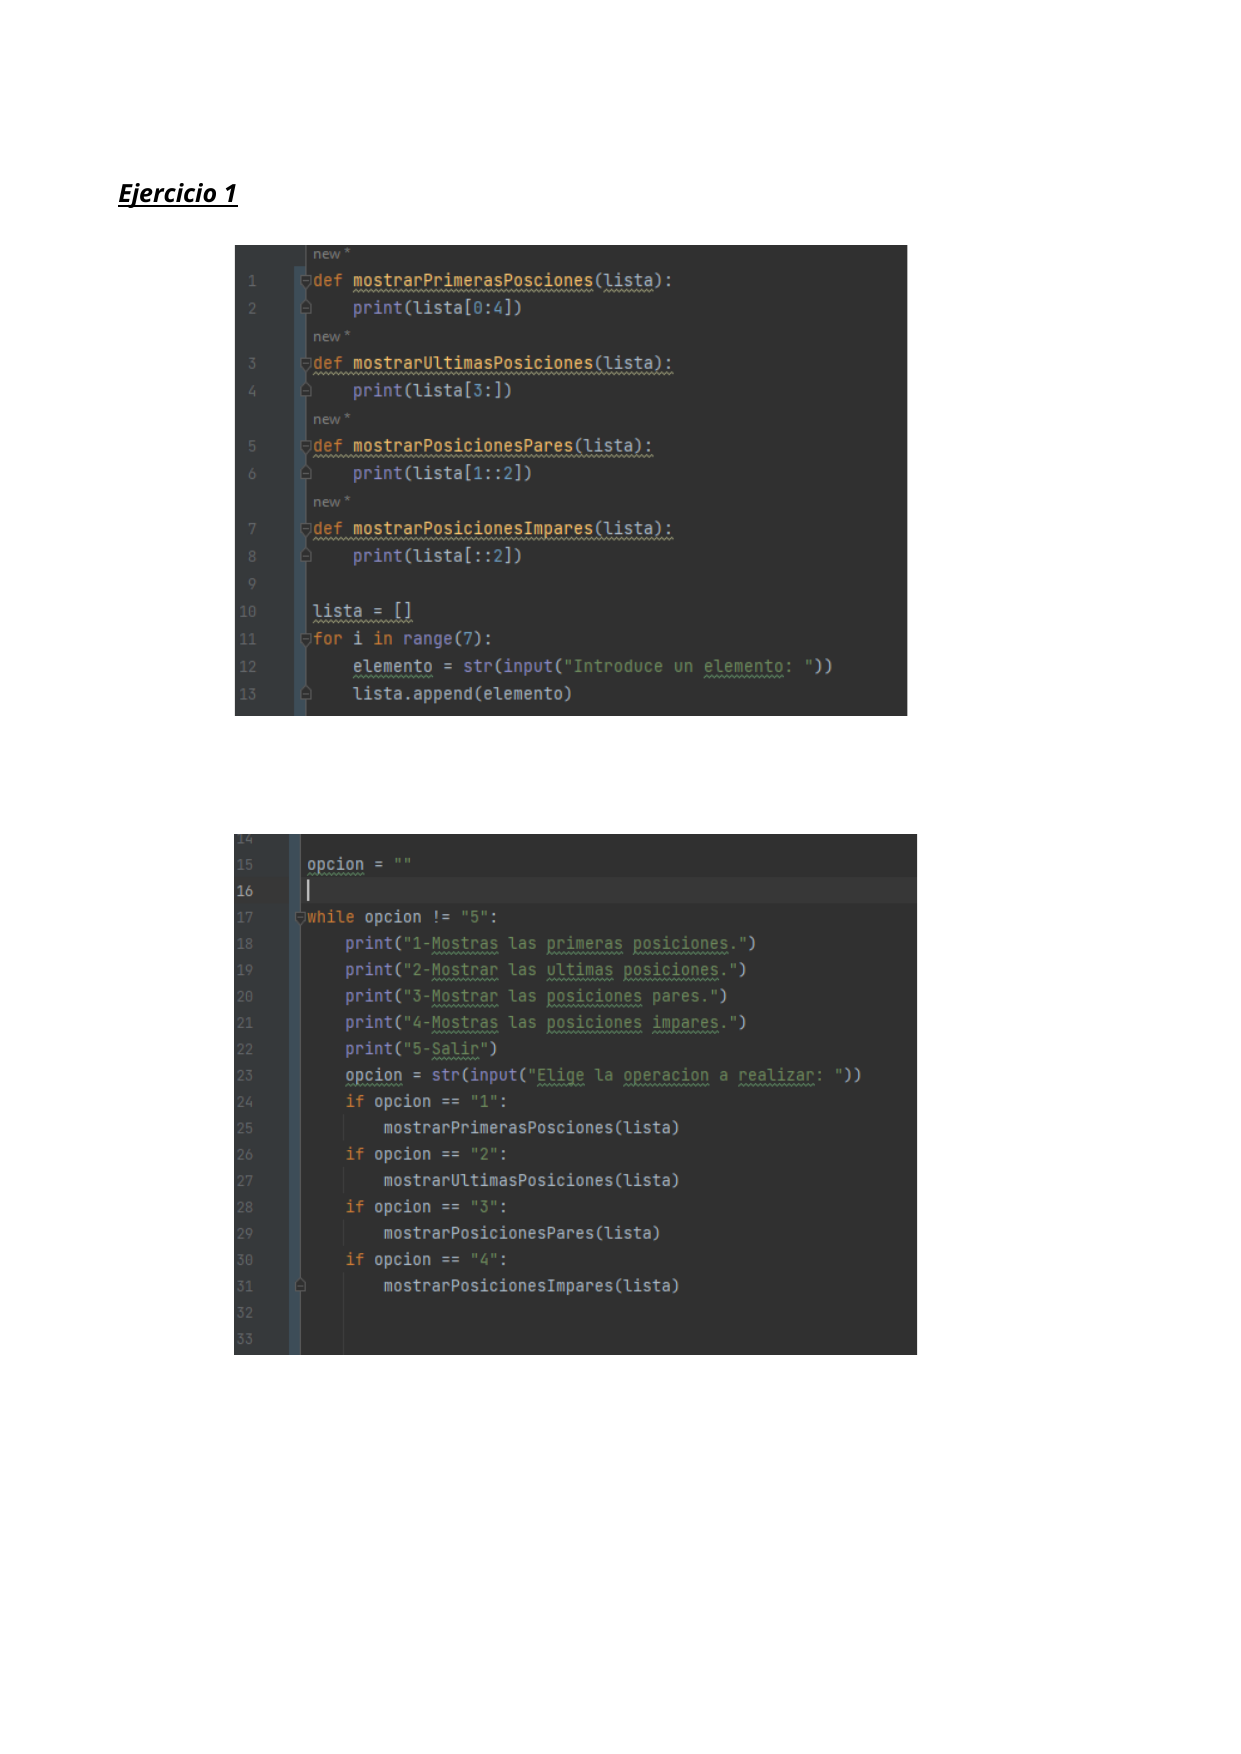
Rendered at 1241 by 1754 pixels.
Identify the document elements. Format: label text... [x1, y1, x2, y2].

picture [234, 245, 908, 716]
picture [234, 834, 918, 1355]
text Ejercicio 1 [118, 176, 1122, 210]
